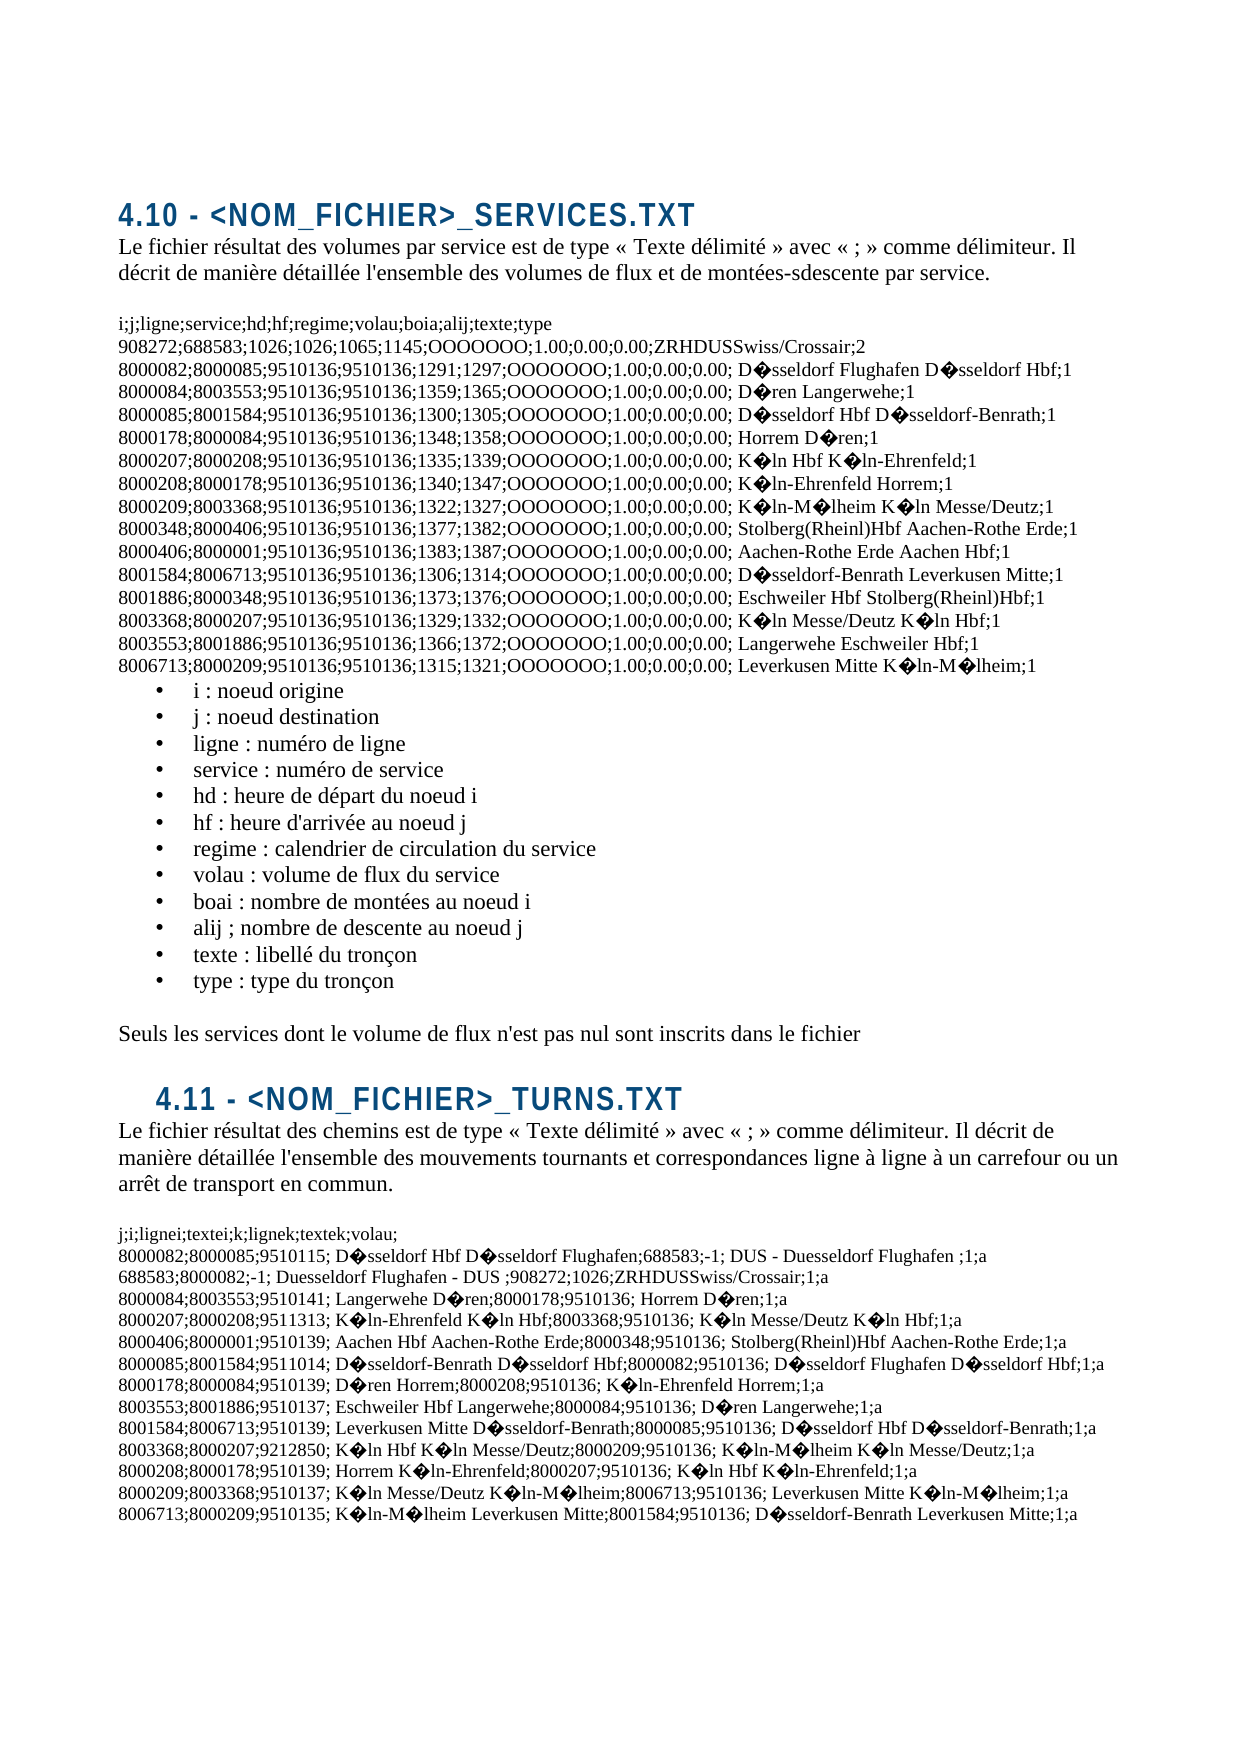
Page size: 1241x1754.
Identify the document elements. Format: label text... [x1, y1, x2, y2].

list ligne : numéro de ligne [156, 730, 1122, 756]
text 8001886;8000348;9510136;9510136;1373;1376;OOOOOOO;1.00;0.00;0.00; Eschweiler Hbf Stolberg(Rheinl)Hbf;1 [118, 586, 1122, 609]
list j : noeud destination [156, 703, 1122, 730]
subtitle <NOM_FICHIER>_TURNS.TXT [156, 1079, 1122, 1118]
text 8006713;8000209;9510136;9510136;1315;1321;OOOOOOO;1.00;0.00;0.00; Leverkusen Mitte K�ln-M�lheim;1 [118, 654, 1122, 677]
text 8000084;8003553;9510141; Langerwehe D�ren;8000178;9510136; Horrem D�ren;1;a [118, 1288, 1122, 1309]
text 8000082;8000085;9510136;9510136;1291;1297;OOOOOOO;1.00;0.00;0.00; D�sseldorf Flughafen D�sseldorf Hbf;1 [118, 358, 1122, 381]
text 8000178;8000084;9510139; D�ren Horrem;8000208;9510136; K�ln-Ehrenfeld Horrem;1;a [118, 1374, 1122, 1396]
list hf : heure d'arrivée au noeud j [156, 809, 1122, 835]
text 8000348;8000406;9510136;9510136;1377;1382;OOOOOOO;1.00;0.00;0.00; Stolberg(Rheinl)Hbf Aachen-Rothe Erde;1 [118, 517, 1122, 540]
text 8000209;8003368;9510137; K�ln Messe/Deutz K�ln-M�lheim;8006713;9510136; Leverkusen Mitte K�ln-M�lheim;1;a [118, 1482, 1122, 1503]
list service : numéro de service [156, 756, 1122, 782]
list boai : nombre de montées au noeud i [156, 888, 1122, 914]
text 8003368;8000207;9212850; K�ln Hbf K�ln Messe/Deutz;8000209;9510136; K�ln-M�lheim K�ln Messe/Deutz;1;a [118, 1439, 1122, 1460]
text 8003553;8001886;9510136;9510136;1366;1372;OOOOOOO;1.00;0.00;0.00; Langerwehe Eschweiler Hbf;1 [118, 631, 1122, 654]
text 8000406;8000001;9510139; Aachen Hbf Aachen-Rothe Erde;8000348;9510136; Stolberg(Rheinl)Hbf Aachen-Rothe Erde;1;a [118, 1331, 1122, 1352]
text 8001584;8006713;9510139; Leverkusen Mitte D�sseldorf-Benrath;8000085;9510136; D�sseldorf Hbf D�sseldorf-Benrath;1;a [118, 1417, 1122, 1439]
list type : type du tronçon [156, 967, 1122, 993]
text 8000178;8000084;9510136;9510136;1348;1358;OOOOOOO;1.00;0.00;0.00; Horrem D�ren;1 [118, 426, 1122, 449]
text 688583;8000082;-1; Duesseldorf Flughafen - DUS ;908272;1026;ZRHDUSSwiss/Crossair;1;a [118, 1266, 1122, 1288]
text 8000084;8003553;9510136;9510136;1359;1365;OOOOOOO;1.00;0.00;0.00; D�ren Langerwehe;1 [118, 381, 1122, 403]
text 8003368;8000207;9510136;9510136;1329;1332;OOOOOOO;1.00;0.00;0.00; K�ln Messe/Deutz K�ln Hbf;1 [118, 609, 1122, 631]
text 8001584;8006713;9510136;9510136;1306;1314;OOOOOOO;1.00;0.00;0.00; D�sseldorf-Benrath Leverkusen Mitte;1 [118, 563, 1122, 586]
subtitle <NOM_FICHIER>_SERVICES.TXT [118, 195, 1122, 233]
list volau : volume de flux du service [156, 862, 1122, 888]
list hd : heure de départ du noeud i [156, 782, 1122, 809]
text 8003553;8001886;9510137; Eschweiler Hbf Langerwehe;8000084;9510136; D�ren Langerwehe;1;a [118, 1396, 1122, 1417]
text 8000209;8003368;9510136;9510136;1322;1327;OOOOOOO;1.00;0.00;0.00; K�ln-M�lheim K�ln Messe/Deutz;1 [118, 494, 1122, 517]
text 8006713;8000209;9510135; K�ln-M�lheim Leverkusen Mitte;8001584;9510136; D�sseldorf-Benrath Leverkusen Mitte;1;a [118, 1503, 1122, 1525]
text 8000406;8000001;9510136;9510136;1383;1387;OOOOOOO;1.00;0.00;0.00; Aachen-Rothe Erde Aachen Hbf;1 [118, 540, 1122, 563]
text 8000082;8000085;9510115; D�sseldorf Hbf D�sseldorf Flughafen;688583;-1; DUS - Duesseldorf Flughafen ;1;a [118, 1244, 1122, 1266]
text i;j;ligne;service;hd;hf;regime;volau;boia;alij;texte;type [118, 312, 1122, 335]
list regime : calendrier de circulation du service [156, 835, 1122, 862]
text 8000085;8001584;9511014; D�sseldorf-Benrath D�sseldorf Hbf;8000082;9510136; D�sseldorf Flughafen D�sseldorf Hbf;1;a [118, 1352, 1122, 1374]
text Le fichier résultat des volumes par service est de type « Texte délimité » avec « ; » comme délimiteur. Il décrit de manière détaillée l'ensemble des volumes de flux et de montées-sdescente par service. [118, 233, 1122, 286]
list i : noeud origine [156, 677, 1122, 703]
text 8000085;8001584;9510136;9510136;1300;1305;OOOOOOO;1.00;0.00;0.00; D�sseldorf Hbf D�sseldorf-Benrath;1 [118, 403, 1122, 426]
text 8000208;8000178;9510139; Horrem K�ln-Ehrenfeld;8000207;9510136; K�ln Hbf K�ln-Ehrenfeld;1;a [118, 1460, 1122, 1482]
text 908272;688583;1026;1026;1065;1145;OOOOOOO;1.00;0.00;0.00;ZRHDUSSwiss/Crossair;2 [118, 335, 1122, 358]
text Le fichier résultat des chemins est de type « Texte délimité » avec « ; » comme délimiteur. Il décrit de manière détaillée l'ensemble des mouvements tournants et correspondances ligne à ligne à un carrefour ou un arrêt de transport en commun. [118, 1118, 1122, 1197]
list texte : libellé du tronçon [156, 941, 1122, 967]
list alij ; nombre de descente au noeud j [156, 914, 1122, 941]
text 8000207;8000208;9511313; K�ln-Ehrenfeld K�ln Hbf;8003368;9510136; K�ln Messe/Deutz K�ln Hbf;1;a [118, 1309, 1122, 1331]
text 8000208;8000178;9510136;9510136;1340;1347;OOOOOOO;1.00;0.00;0.00; K�ln-Ehrenfeld Horrem;1 [118, 472, 1122, 494]
text Seuls les services dont le volume de flux n'est pas nul sont inscrits dans le fichier [118, 1020, 1122, 1046]
text j;i;lignei;textei;k;lignek;textek;volau; [118, 1223, 1122, 1244]
text 8000207;8000208;9510136;9510136;1335;1339;OOOOOOO;1.00;0.00;0.00; K�ln Hbf K�ln-Ehrenfeld;1 [118, 449, 1122, 472]
